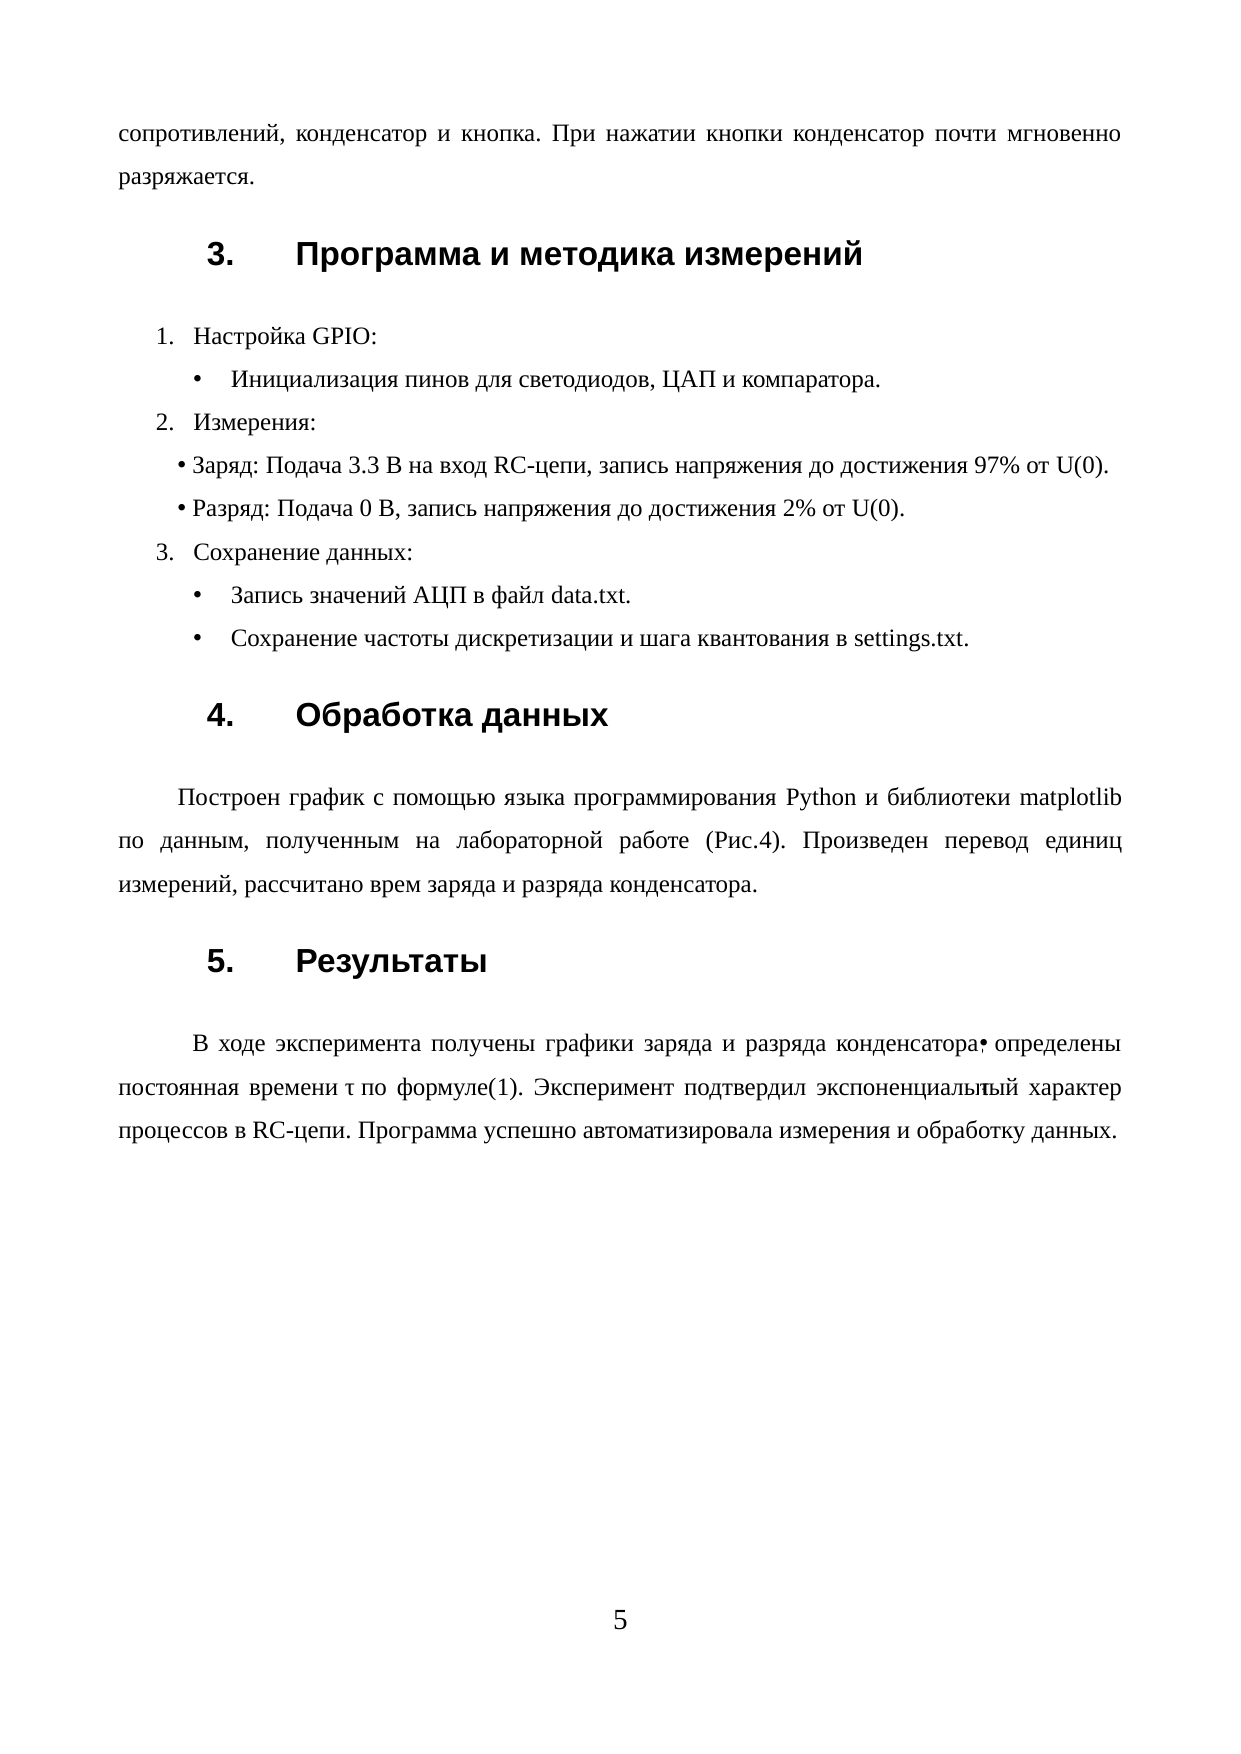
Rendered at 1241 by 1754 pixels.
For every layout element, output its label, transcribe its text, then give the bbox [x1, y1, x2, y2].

list Сохранение частоты дискретизации и шага квантования в settings.txt. [193, 623, 1122, 652]
list Настройка GPIO: [156, 321, 1122, 350]
list Инициализация пинов для светодиодов, ЦАП и компаратора. [193, 364, 1122, 393]
list Разряд: Подача 0 В, запись напряжения до достижения 2% от U(0)​. [118, 493, 1122, 522]
text Построен график с помощью языка программирования Python и библиотеки matplotlib по данным, полученным на лабораторной работе (Рис.4). Произведен перевод единиц измерений, рассчитано врем заряда и разряда конденсатора. [118, 782, 1122, 897]
subtitle Программа и методика измерений [148, 234, 1093, 272]
list Измерения: [156, 407, 1122, 436]
subtitle Обработка данных [148, 695, 1093, 734]
list Запись значений АЦП в файл data.txt. [193, 580, 1122, 608]
text В ходе эксперимента получены графики заряда и разряда конденсатора, определены постоянная времени τ по формуле(1). Эксперимент подтвердил экспоненциальный характер процессов в RC-цепи. Программа успешно автоматизировала измерения и обработку данных. [118, 1028, 1122, 1143]
list Заряд: Подача 3.3 В на вход RC-цепи, запись напряжения до достижения 97% от U(0)​. [118, 450, 1122, 479]
subtitle Результаты [148, 941, 1093, 980]
text сопротивлений, конденсатор и кнопка. При нажатии кнопки конденсатор почти мгновенно разряжается. [118, 118, 1122, 190]
list Сохранение данных: [156, 537, 1122, 565]
